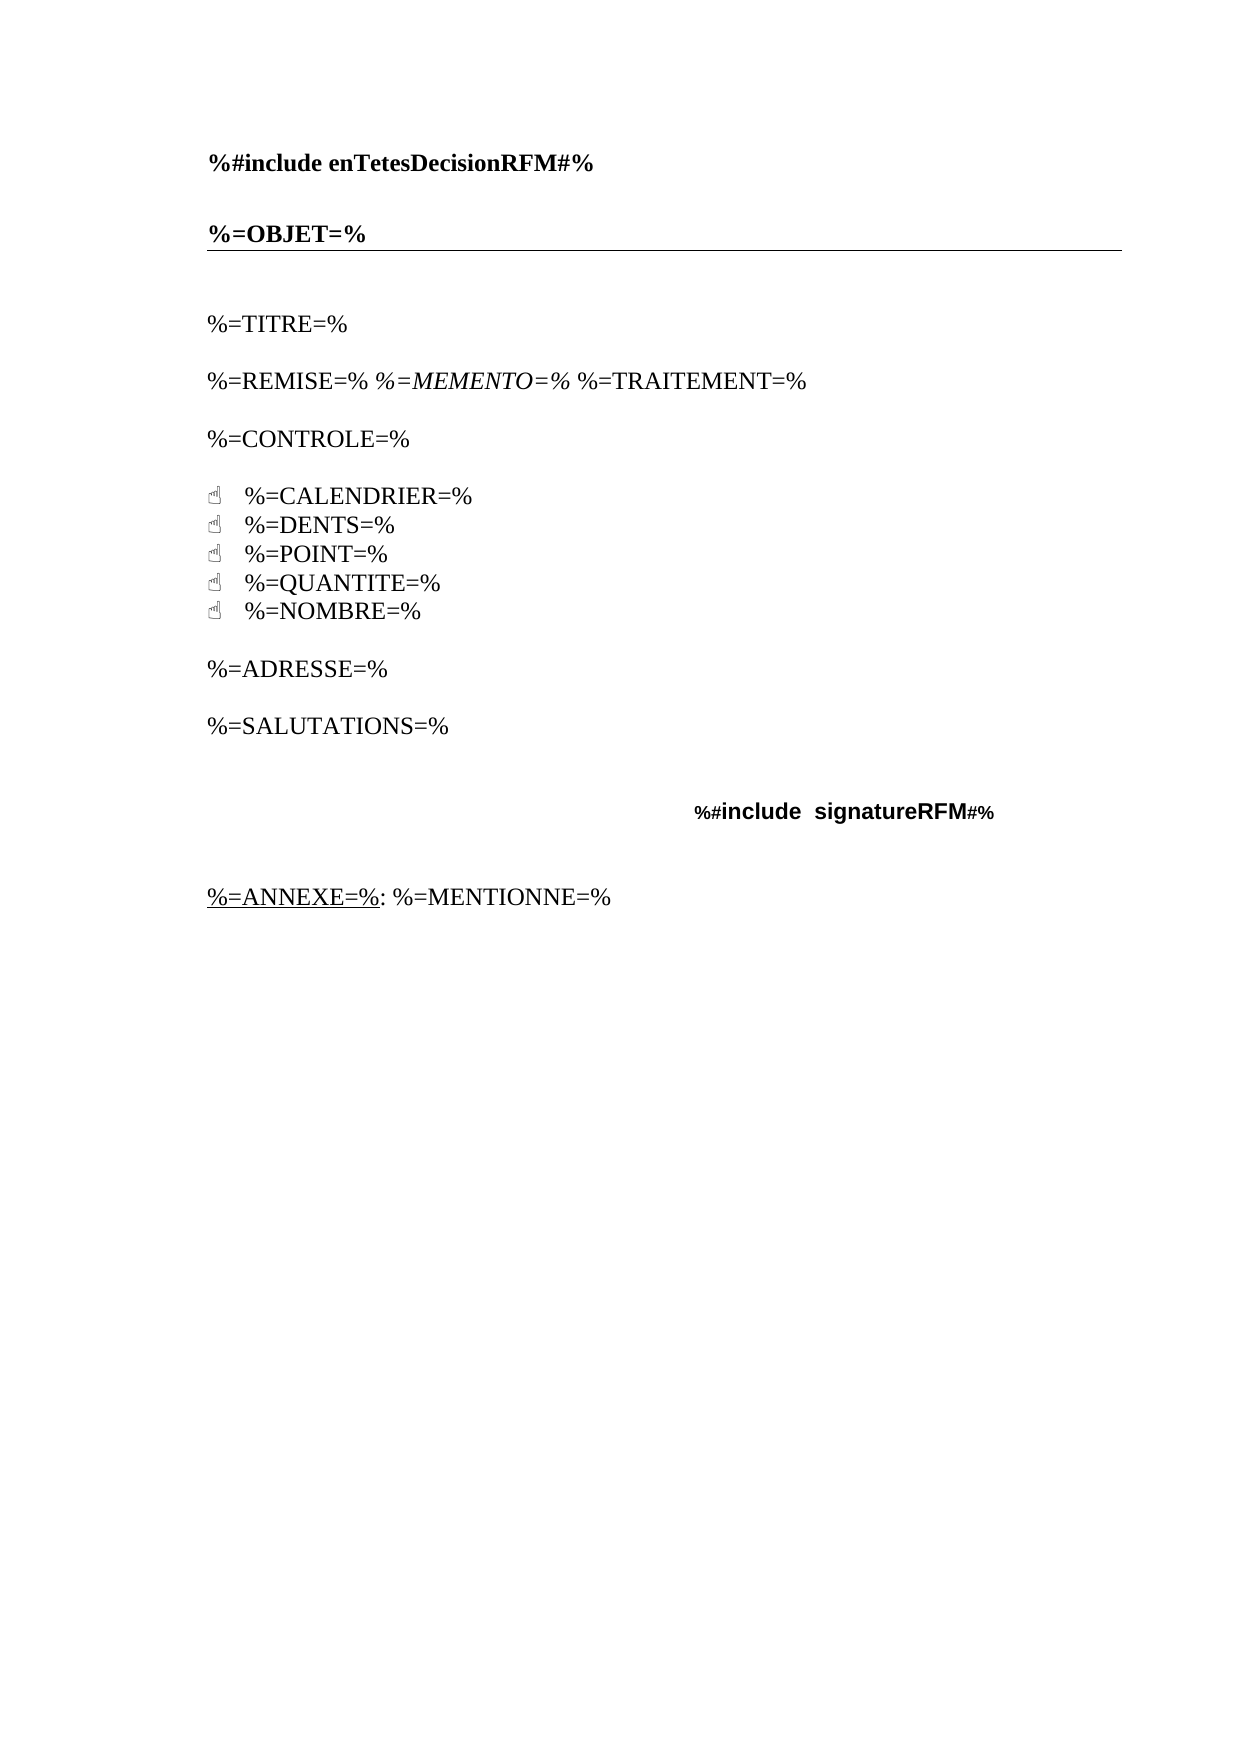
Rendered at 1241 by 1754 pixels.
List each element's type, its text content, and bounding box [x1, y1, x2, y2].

text %=ADRESSE=% [207, 654, 1122, 683]
list %=QUANTITE=% [207, 568, 1122, 596]
text %#include signatureRFM#% [207, 798, 1122, 824]
list %=POINT=% [207, 539, 1122, 568]
list %=CALENDRIER=% [207, 481, 1122, 510]
list %=DENTS=% [207, 510, 1122, 539]
text %#include enTetesDecisionRFM#% [207, 148, 1122, 176]
text %=ANNEXE=%: %=MENTIONNE=% [207, 882, 1122, 910]
text %=REMISE=% %=MEMENTO=% %=TRAITEMENT=% [207, 366, 1122, 395]
list %=NOMBRE=% [207, 596, 1122, 625]
text %=OBJET=% [207, 219, 1122, 250]
text %=SALUTATIONS=% [207, 711, 1122, 740]
text %=TITRE=% [207, 309, 1122, 338]
text %=CONTROLE=% [207, 424, 1122, 453]
